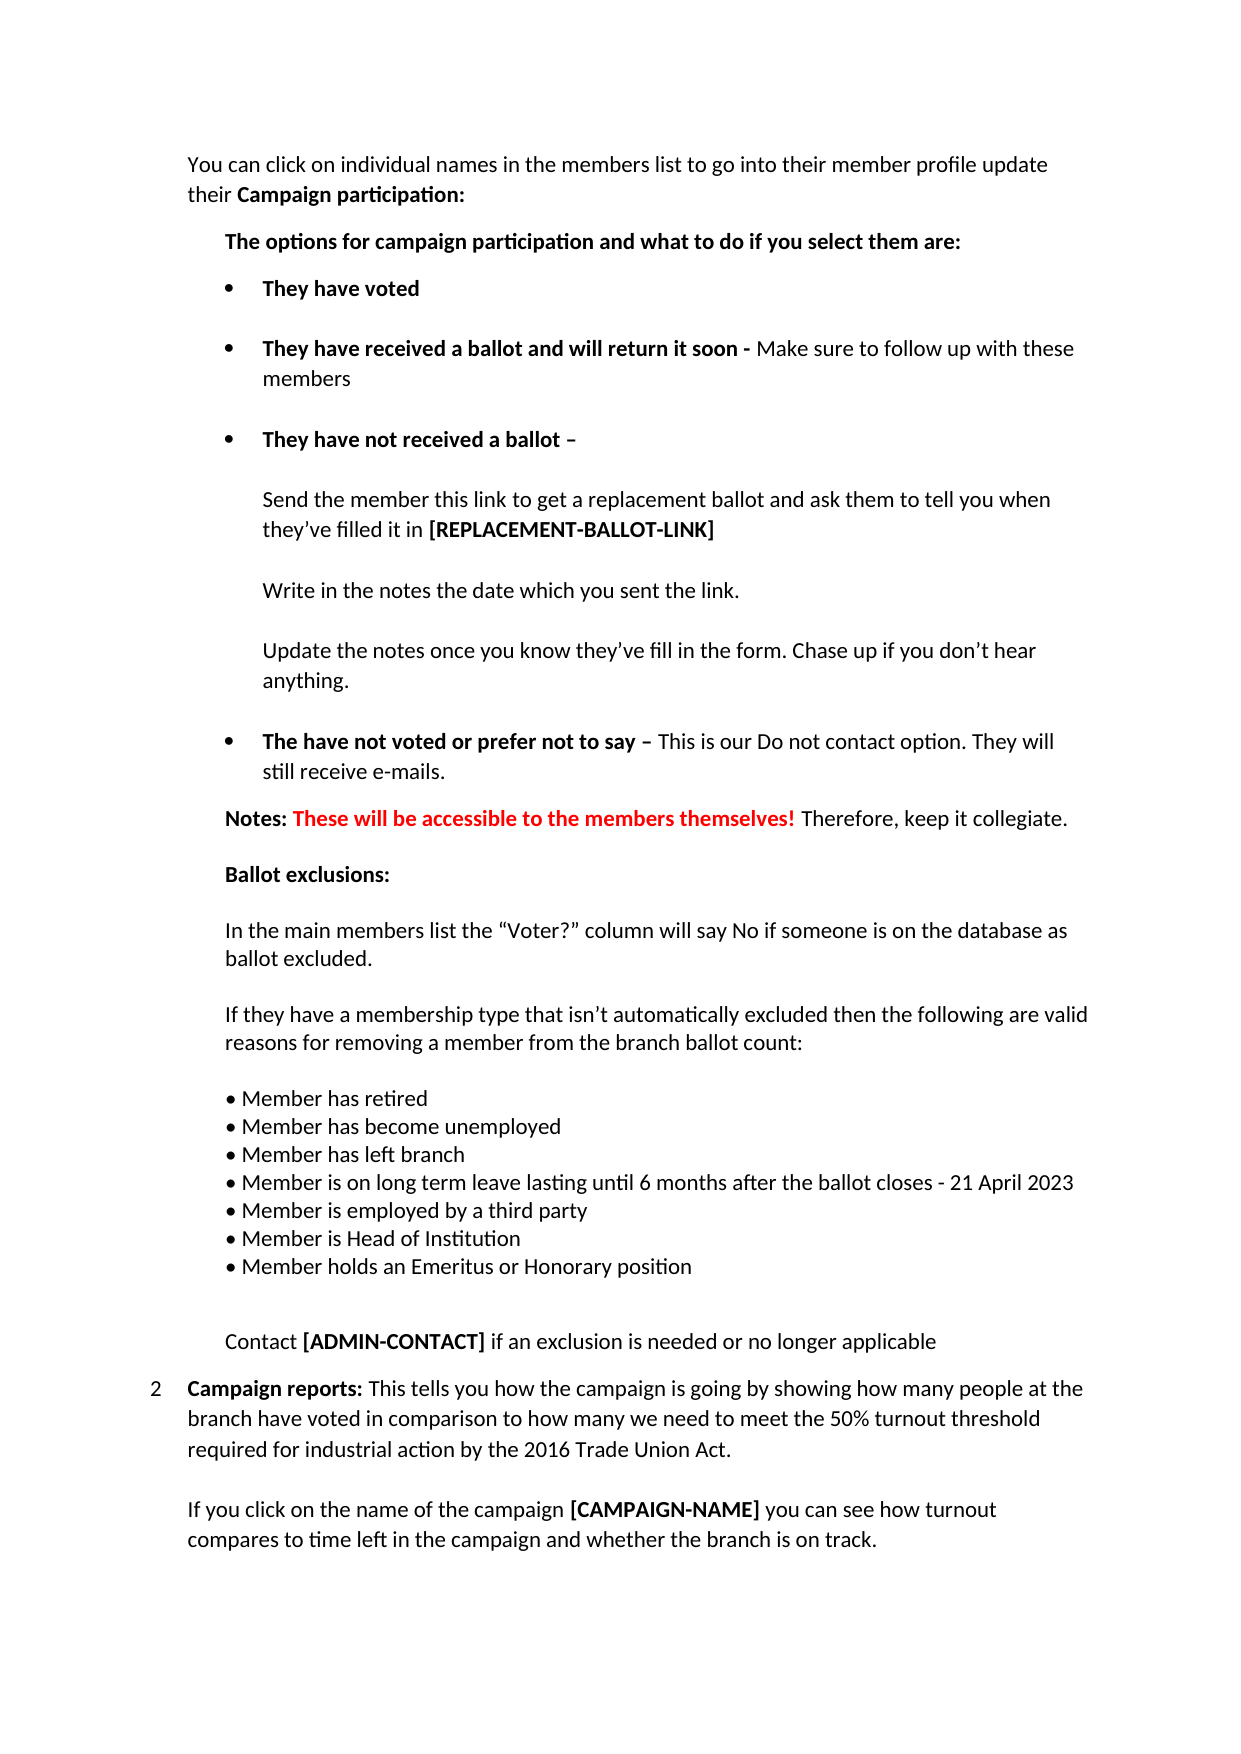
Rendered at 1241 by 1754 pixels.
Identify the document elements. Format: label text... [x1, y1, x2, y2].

list Campaign reports: This tells you how the campaign is going by showing how many people at the branch have voted in comparison to how many we need to meet the 50% turnout threshold required for industrial action by the 2016 Trade Union Act. [150, 1374, 1090, 1463]
text If they have a membership type that isn’t automatically excluded then the following are valid reasons for removing a member from the branch ballot count: [225, 1000, 1090, 1056]
text Contact [ADMIN-CONTACT] if an exclusion is needed or no longer applicable [150, 1327, 1090, 1355]
list They have received a ballot and will return it soon - Make sure to follow up with these members [225, 334, 1090, 423]
text • Member is on long term leave lasting until 6 months after the ballot closes - 21 April 2023 [225, 1168, 1090, 1196]
text • Member has become unemployed [225, 1112, 1090, 1140]
list The have not voted or prefer not to say – This is our Do not contact option. They will still receive e-mails. [225, 727, 1090, 785]
text In the main members list the “Voter?” column will say No if someone is on the database as ballot excluded. [225, 916, 1090, 972]
text The options for campaign participation and what to do if you select them are: [187, 227, 1090, 255]
text • Member is employed by a third party [225, 1196, 1090, 1224]
list They have not received a ballot – Send the member this link to get a replacement ballot and ask them to tell you when they’ve filled it in [REPLACEMENT-BALLOT-LINK] Write in the notes the date which you sent the link. Update the notes once you know they’ve fill in the form. Chase up if you don’t hear anything. [225, 425, 1090, 725]
text • Member is Head of Institution [150, 1224, 1090, 1252]
text • Member has retired [225, 1084, 1090, 1112]
list If you click on the name of the campaign [CAMPAIGN-NAME] you can see how turnout compares to time left in the campaign and whether the branch is on track. [187, 1495, 1090, 1553]
text You can click on individual names in the members list to go into their member profile update their Campaign participation: [187, 150, 1090, 208]
text • Member has left branch [225, 1140, 1090, 1168]
text Notes: These will be accessible to the members themselves! Therefore, keep it collegiate. Ballot exclusions: [225, 804, 1090, 888]
text • Member holds an Emeritus or Honorary position [225, 1252, 1090, 1281]
list They have voted [225, 274, 1090, 332]
